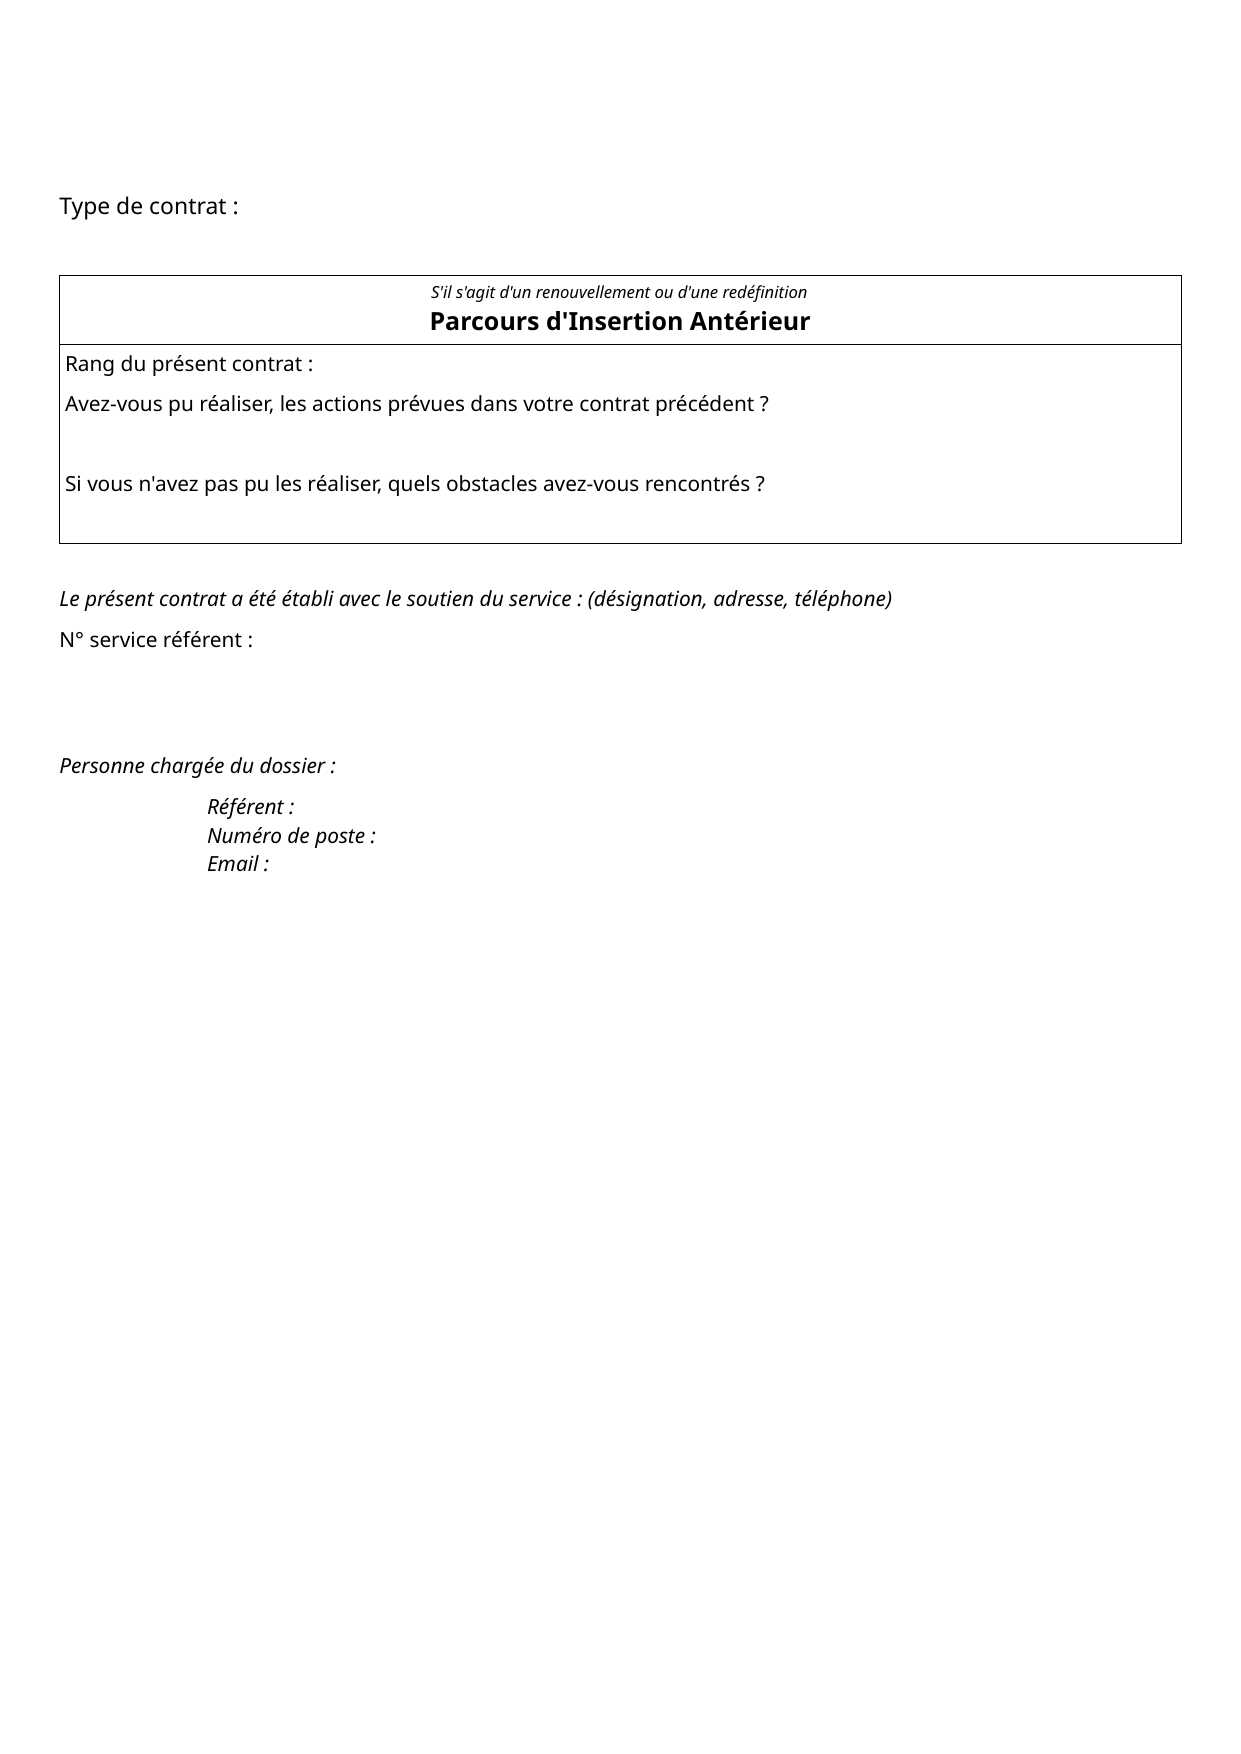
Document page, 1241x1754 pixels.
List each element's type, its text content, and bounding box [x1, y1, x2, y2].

table_cell Avez-vous pu réaliser, les actions prévues dans votre contrat précédent ? [60, 384, 1181, 423]
table_cell [60, 424, 1181, 463]
table_header S'il s'agit d'un renouvellement ou d'une redéfinition Parcours d'Insertion Antérieur [60, 276, 1181, 344]
text Email : [207, 849, 1181, 878]
text Personne chargée du dossier : [59, 751, 1181, 780]
table_cell Si vous n'avez pas pu les réaliser, quels obstacles avez-vous rencontrés ? [60, 464, 1181, 503]
text Numéro de poste : [207, 821, 1181, 849]
text Type de contrat : [59, 190, 1181, 222]
table_cell [60, 503, 1181, 543]
table_cell Rang du présent contrat : [60, 345, 1181, 384]
text Le présent contrat a été établi avec le soutien du service : (désignation, adresse, téléphone) [59, 584, 1181, 613]
text N° service référent : [59, 625, 1181, 654]
text Référent : [207, 792, 1181, 821]
